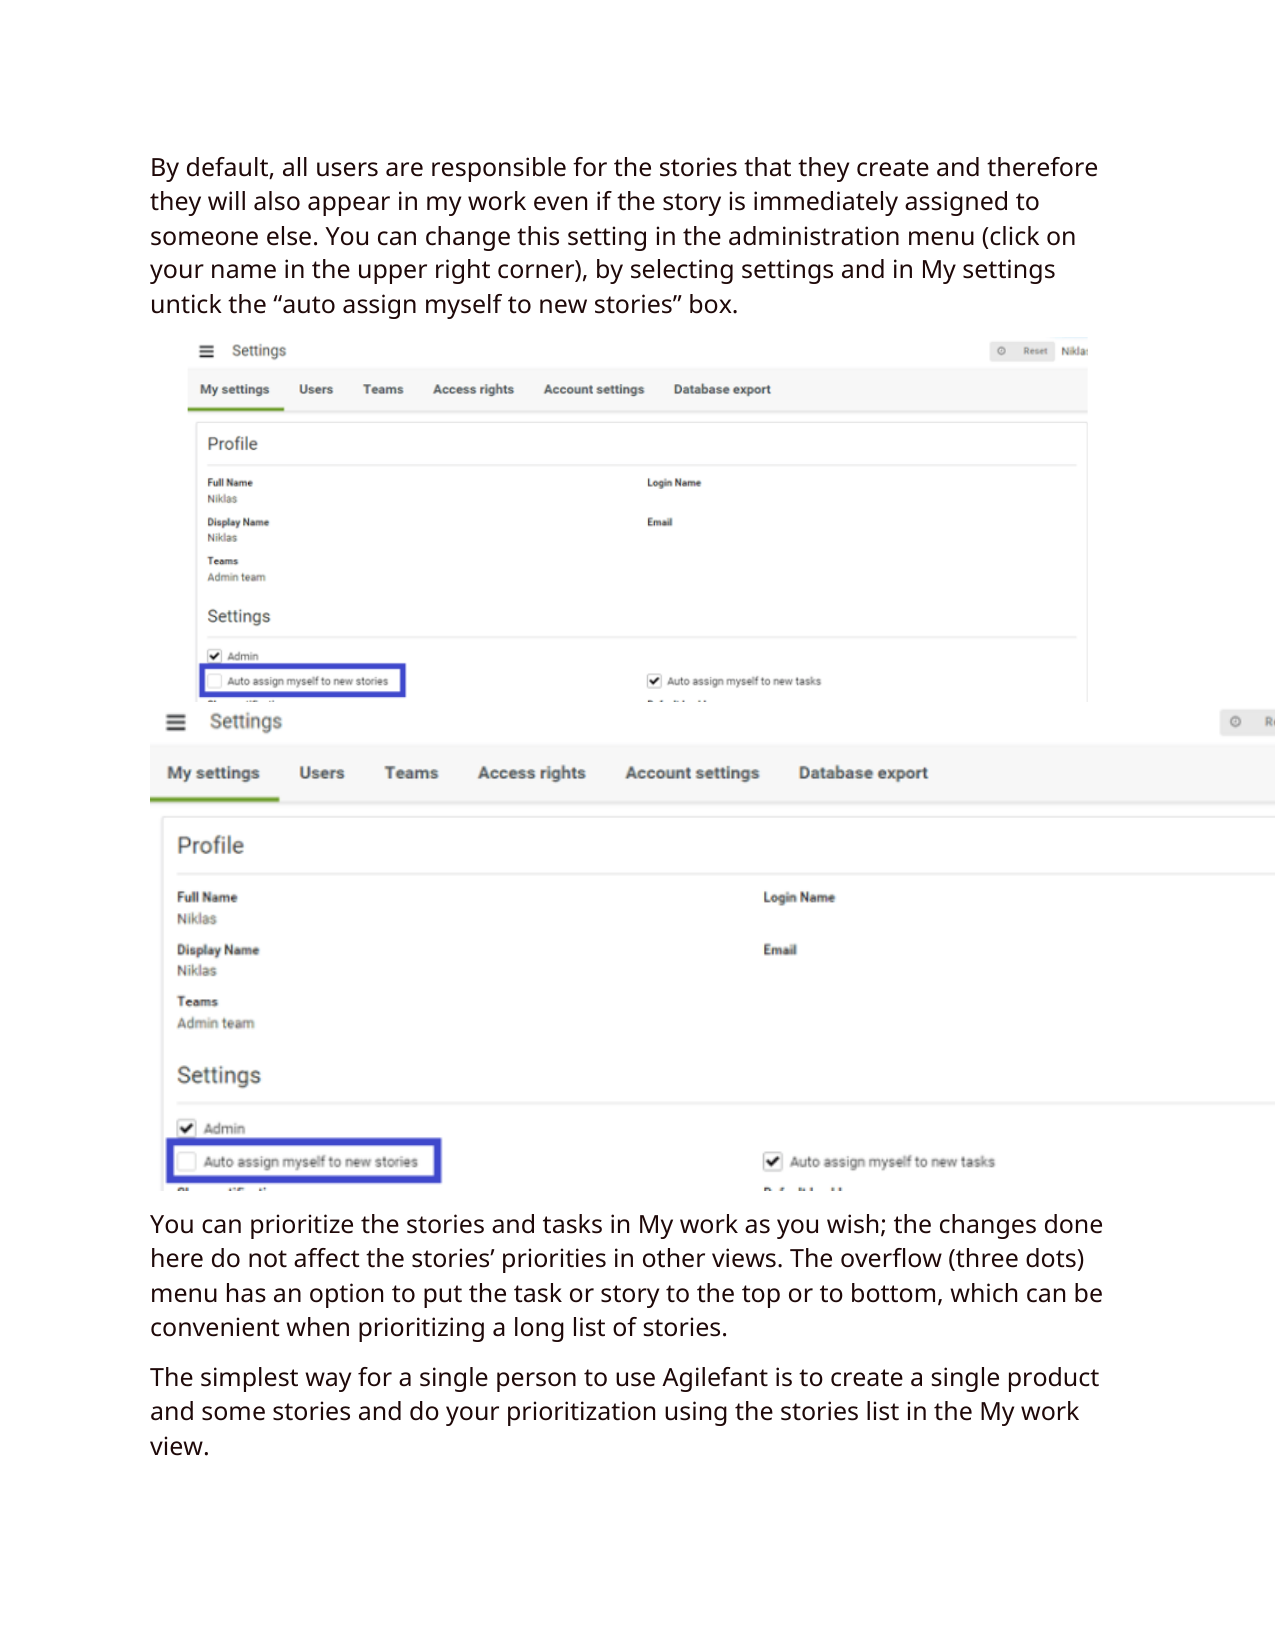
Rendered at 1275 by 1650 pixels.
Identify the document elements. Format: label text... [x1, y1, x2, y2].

text By default, all users are responsible for the stories that they create and therefore they will also appear in my work even if the story is immediately assigned to someone else. You can change this setting in the administration menu (click on your name in the upper right corner), by selecting settings and in My settings untick the “auto assign myself to new stories” box. [150, 150, 1125, 320]
text You can prioritize the stories and tasks in My work as you wish; the changes done here do not affect the stories’ priorities in other views. The overflow (three dots) menu has an option to put the task or story to the top or to bottom, which can be convenient when prioritizing a long list of stories. [150, 1207, 1125, 1343]
text The simplest way for a single person to use Agilefant is to create a single product and some stories and do your prioritization using the stories list in the My work view. [150, 1360, 1125, 1462]
